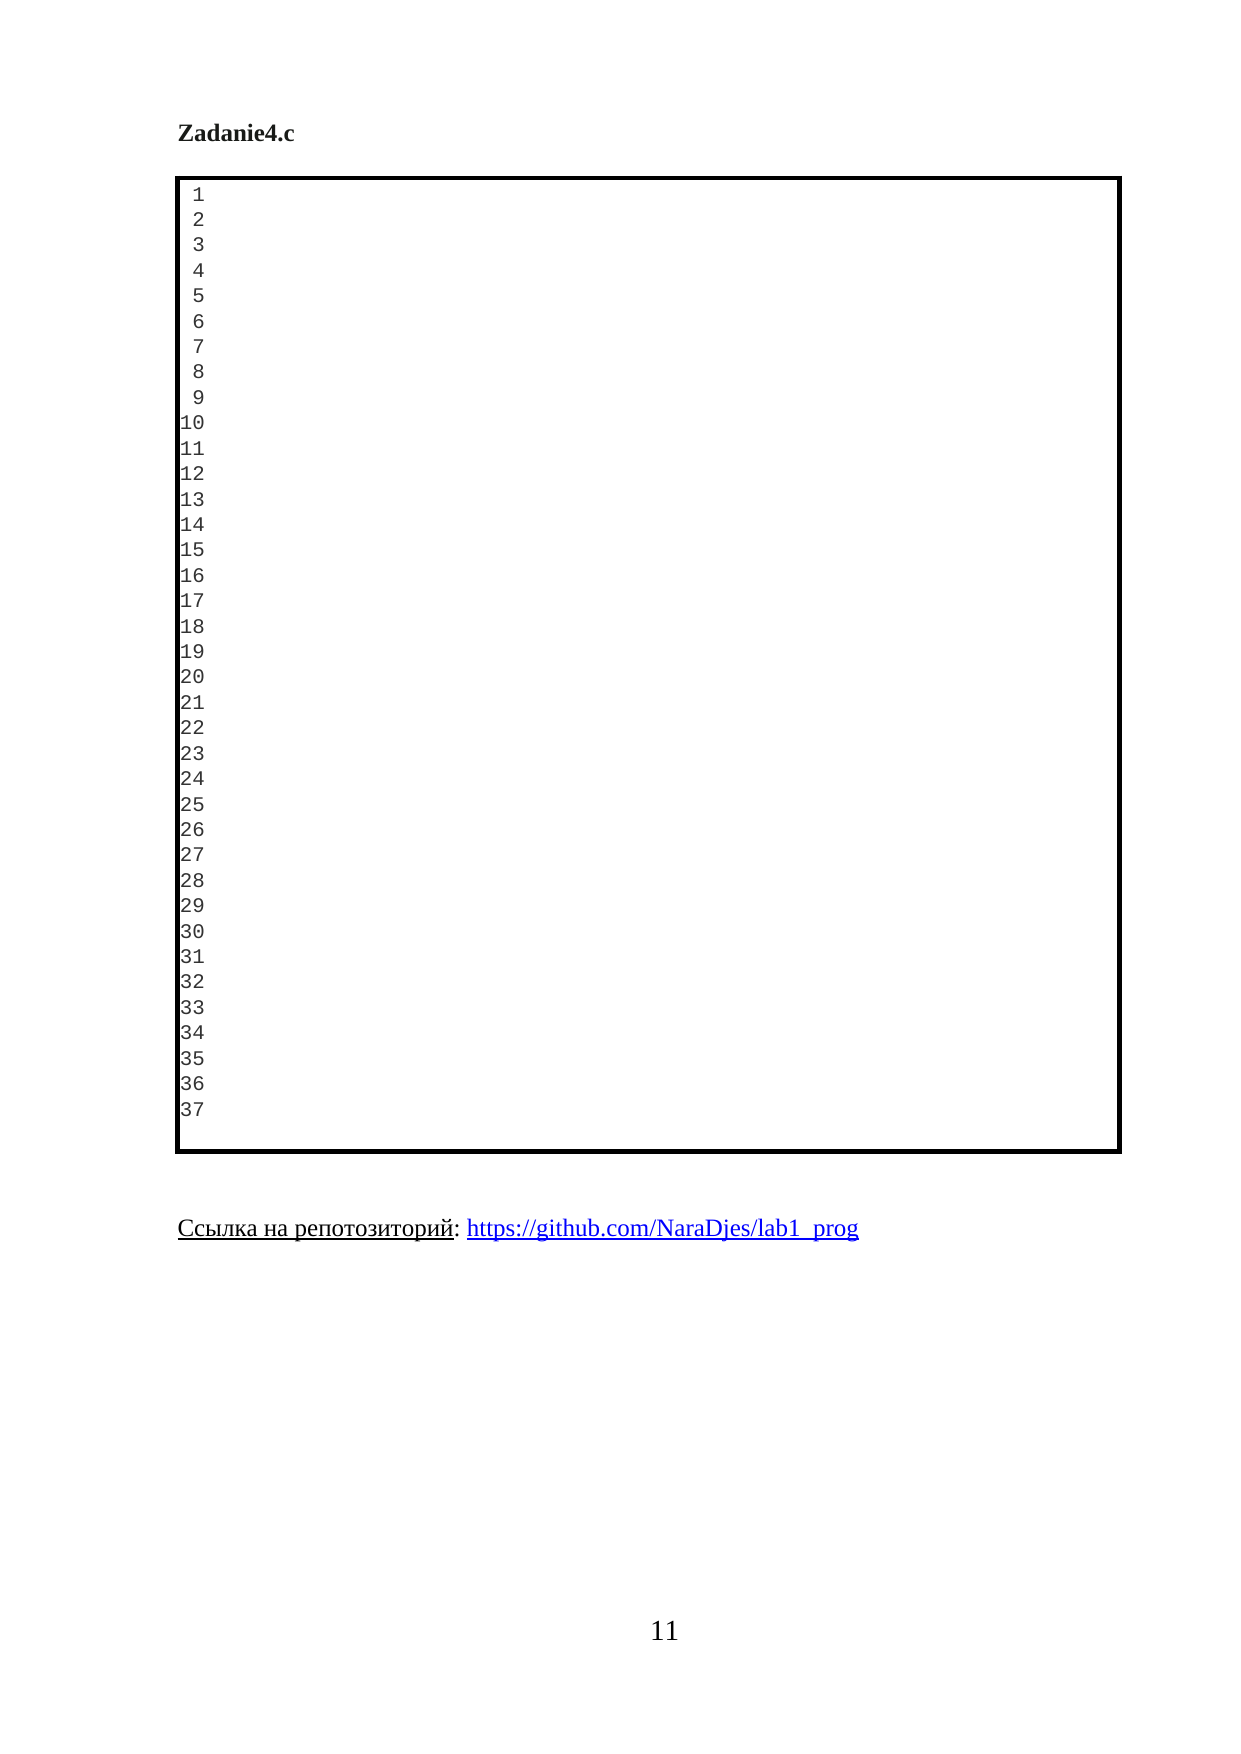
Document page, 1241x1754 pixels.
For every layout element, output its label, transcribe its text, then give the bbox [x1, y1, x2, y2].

text Ссылка на репотозиторий: https://github.com/NaraDjes/lab1_prog [177, 1213, 1152, 1242]
text Zadanie4.c [177, 118, 1152, 147]
table_header [249, 180, 1117, 1149]
table_header 1 2 3 4 5 6 7 8 9 10 11 12 13 14 15 16 17 18 19 20 21 22 23 24 25 26 27 28 29 30 31 32 33 34 35 36 37 [180, 180, 248, 1149]
